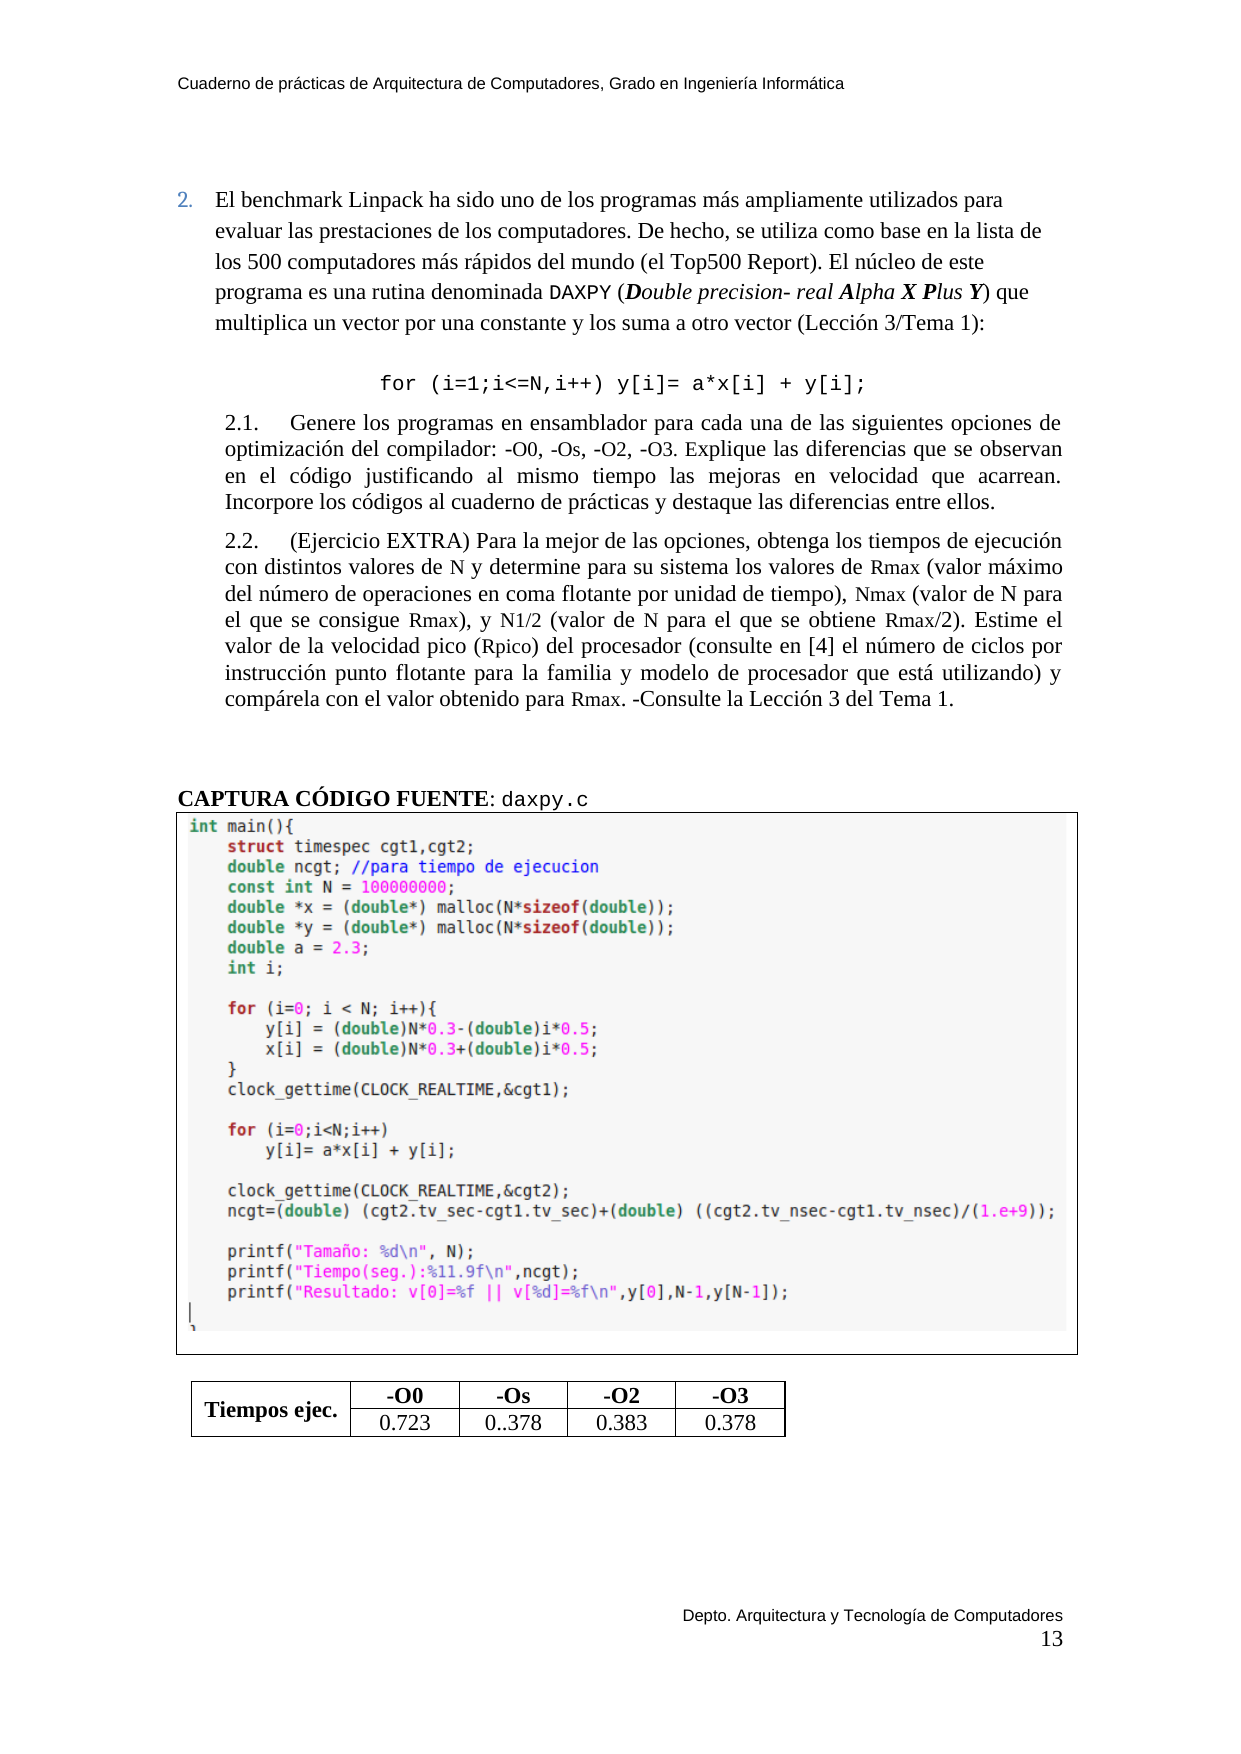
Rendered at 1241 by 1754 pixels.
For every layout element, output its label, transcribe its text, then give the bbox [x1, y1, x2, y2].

table_header Tiempos ejec. [192, 1382, 350, 1436]
table_header -O2 [568, 1382, 675, 1408]
list (Ejercicio EXTRA) Para la mejor de las opciones, obtenga los tiempos de ejecución con distintos valores de N y determine para su sistema los valores de Rmax (valor máximo del número de operaciones en coma flotante por unidad de tiempo), Nmax (valor de N para el que se consigue Rmax), y N1/2 (valor de N para el que se obtiene Rmax/2). Estime el valor de la velocidad pico (Rpico) del procesador (consulte en [4] el número de ciclos por instrucción punto flotante para la familia y modelo de procesador que está utilizando) y compárela con el valor obtenido para Rmax. -Consulte la Lección 3 del Tema 1. [224, 527, 1063, 711]
picture [187, 813, 1067, 1331]
table_header [177, 813, 1077, 1353]
table_cell 0.378 [676, 1409, 784, 1436]
table_cell 0..378 [460, 1409, 567, 1436]
table_header -Os [460, 1382, 567, 1408]
list El benchmark Linpack ha sido uno de los programas más ampliamente utilizados para evaluar las prestaciones de los computadores. De hecho, se utiliza como base en la lista de los 500 computadores más rápidos del mundo (el Top500 Report). El núcleo de este programa es una rutina denominada DAXPY (Double precision- real Alpha X Plus Y) que multiplica un vector por una constante y los suma a otro vector (Lección 3/Tema 1): [177, 187, 1063, 336]
list for (i=1;i<=N,i++) y[i]= a*x[i] + y[i]; [183, 373, 1063, 397]
table_cell 0.383 [568, 1409, 675, 1436]
table_cell 0.723 [351, 1409, 459, 1436]
list Genere los programas en ensamblador para cada una de las siguientes opciones de optimización del compilador: -O0, -Os, -O2, -O3. Explique las diferencias que se observan en el código justificando al mismo tiempo las mejoras en velocidad que acarrean. Incorpore los códigos al cuaderno de prácticas y destaque las diferencias entre ellos. [224, 409, 1063, 514]
text CAPTURA CÓDIGO FUENTE: daxpy.c [177, 784, 1063, 812]
table_header -O0 [351, 1382, 459, 1408]
table_header -O3 [676, 1382, 784, 1408]
